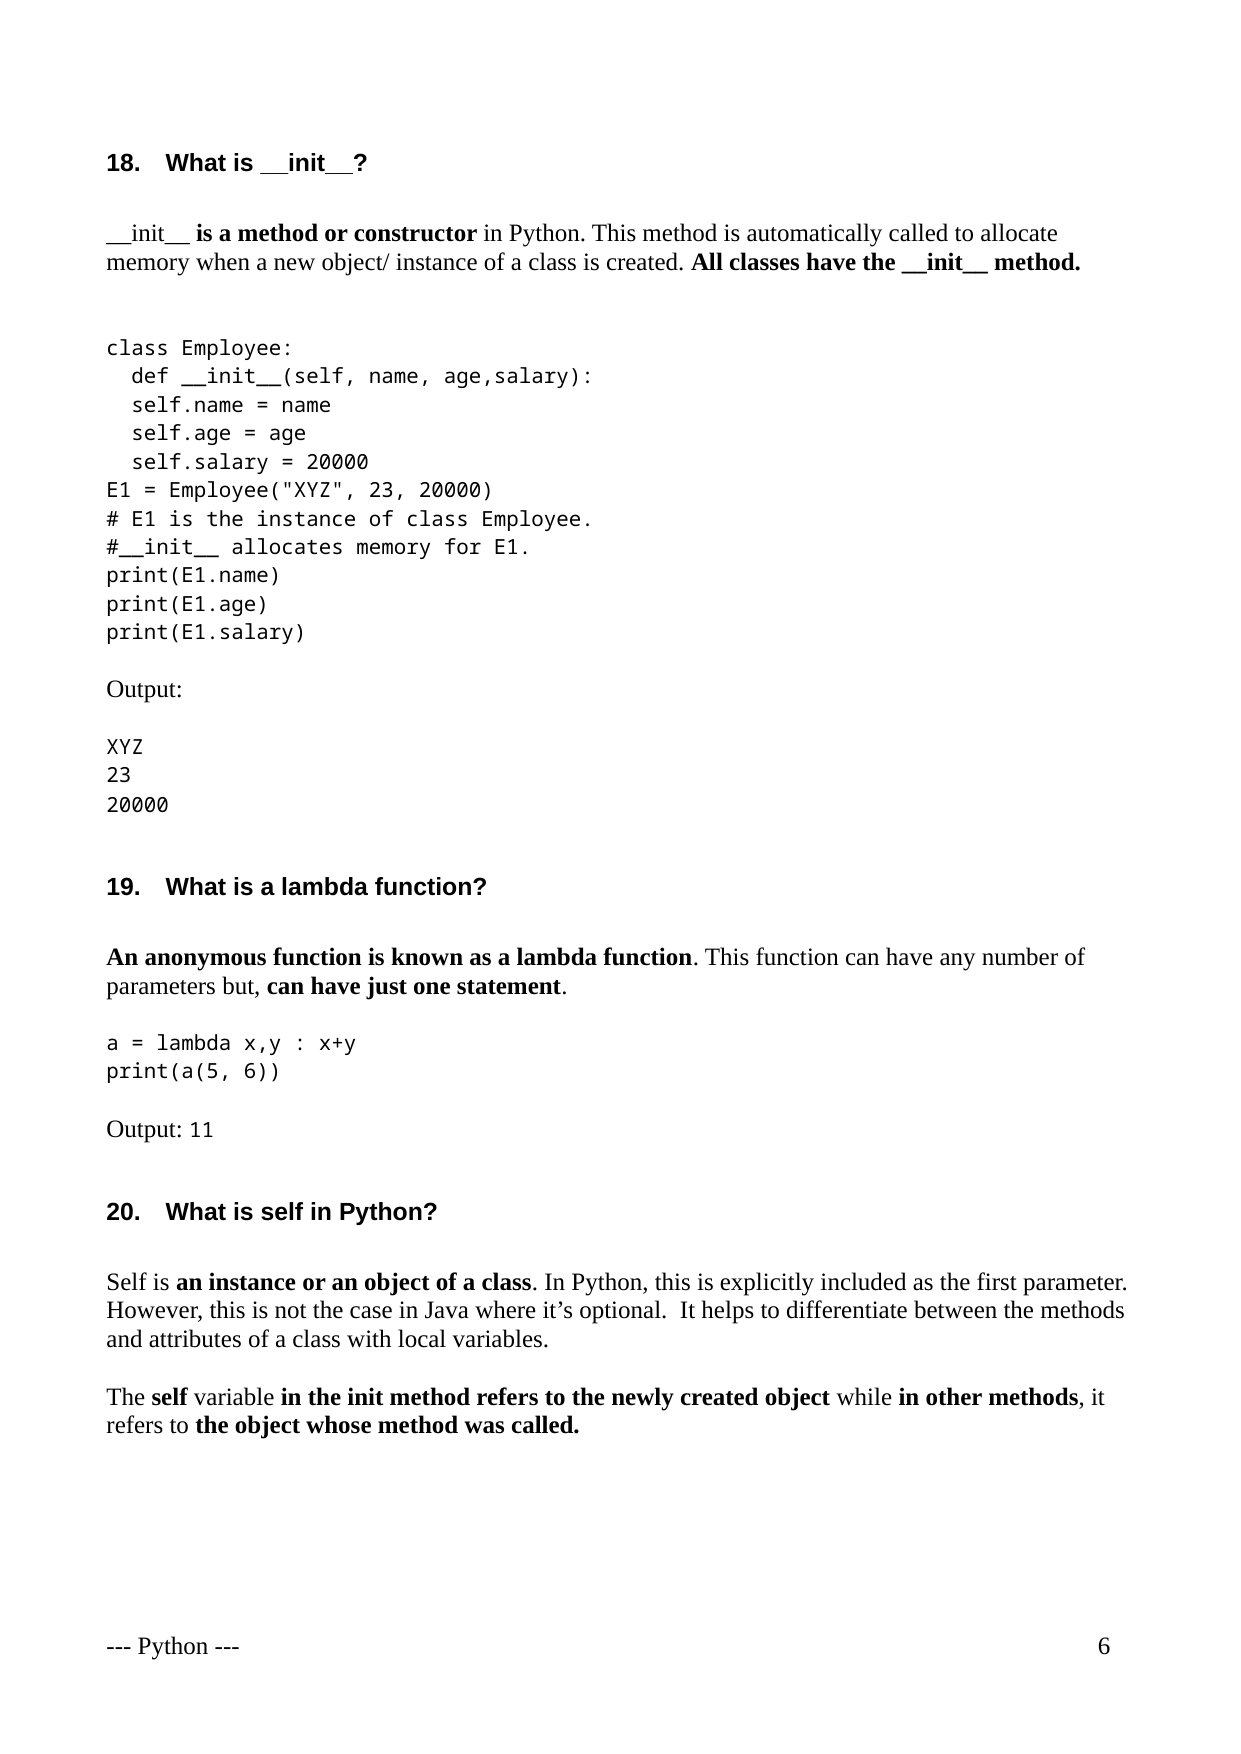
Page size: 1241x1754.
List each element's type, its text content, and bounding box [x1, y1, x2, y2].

text __init__ is a method or constructor in Python. This method is automatically called to allocate memory when a new object/ instance of a class is created. All classes have the __init__ method. [106, 218, 1134, 276]
text #__init__ allocates memory for E1. [106, 532, 1134, 561]
text a = lambda x,y : x+y [106, 1028, 1134, 1057]
text print(E1.age) [106, 589, 1134, 617]
text print(E1.salary) [106, 617, 1134, 646]
text The self variable in the init method refers to the newly created object while in other methods, it refers to the object whose method was called. [106, 1382, 1134, 1439]
text self.salary = 20000 [106, 447, 1134, 475]
text self.name = name [106, 390, 1134, 418]
subtitle What is a lambda function? [106, 872, 1134, 901]
text Self is an instance or an object of a class. In Python, this is explicitly included as the first parameter. However, this is not the case in Java where it’s optional. It helps to differentiate between the methods and attributes of a class with local variables. [106, 1267, 1134, 1353]
text # E1 is the instance of class Employee. [106, 504, 1134, 532]
text print(E1.name) [106, 561, 1134, 589]
text 23 [106, 761, 1134, 789]
text XYZ [106, 732, 1134, 761]
text Output: [106, 674, 1134, 703]
text print(a(5, 6)) [106, 1057, 1134, 1085]
text E1 = Employee("XYZ", 23, 20000) [106, 475, 1134, 504]
subtitle What is self in Python? [106, 1197, 1134, 1226]
subtitle What is __init__? [106, 148, 1134, 177]
text def __init__(self, name, age,salary): [106, 361, 1134, 390]
text 20000 [106, 789, 1134, 818]
text An anonymous function is known as a lambda function. This function can have any number of parameters but, can have just one statement. [106, 942, 1134, 999]
text self.age = age [106, 418, 1134, 447]
text Output: 11 [106, 1114, 1134, 1143]
text class Employee: [106, 333, 1134, 361]
